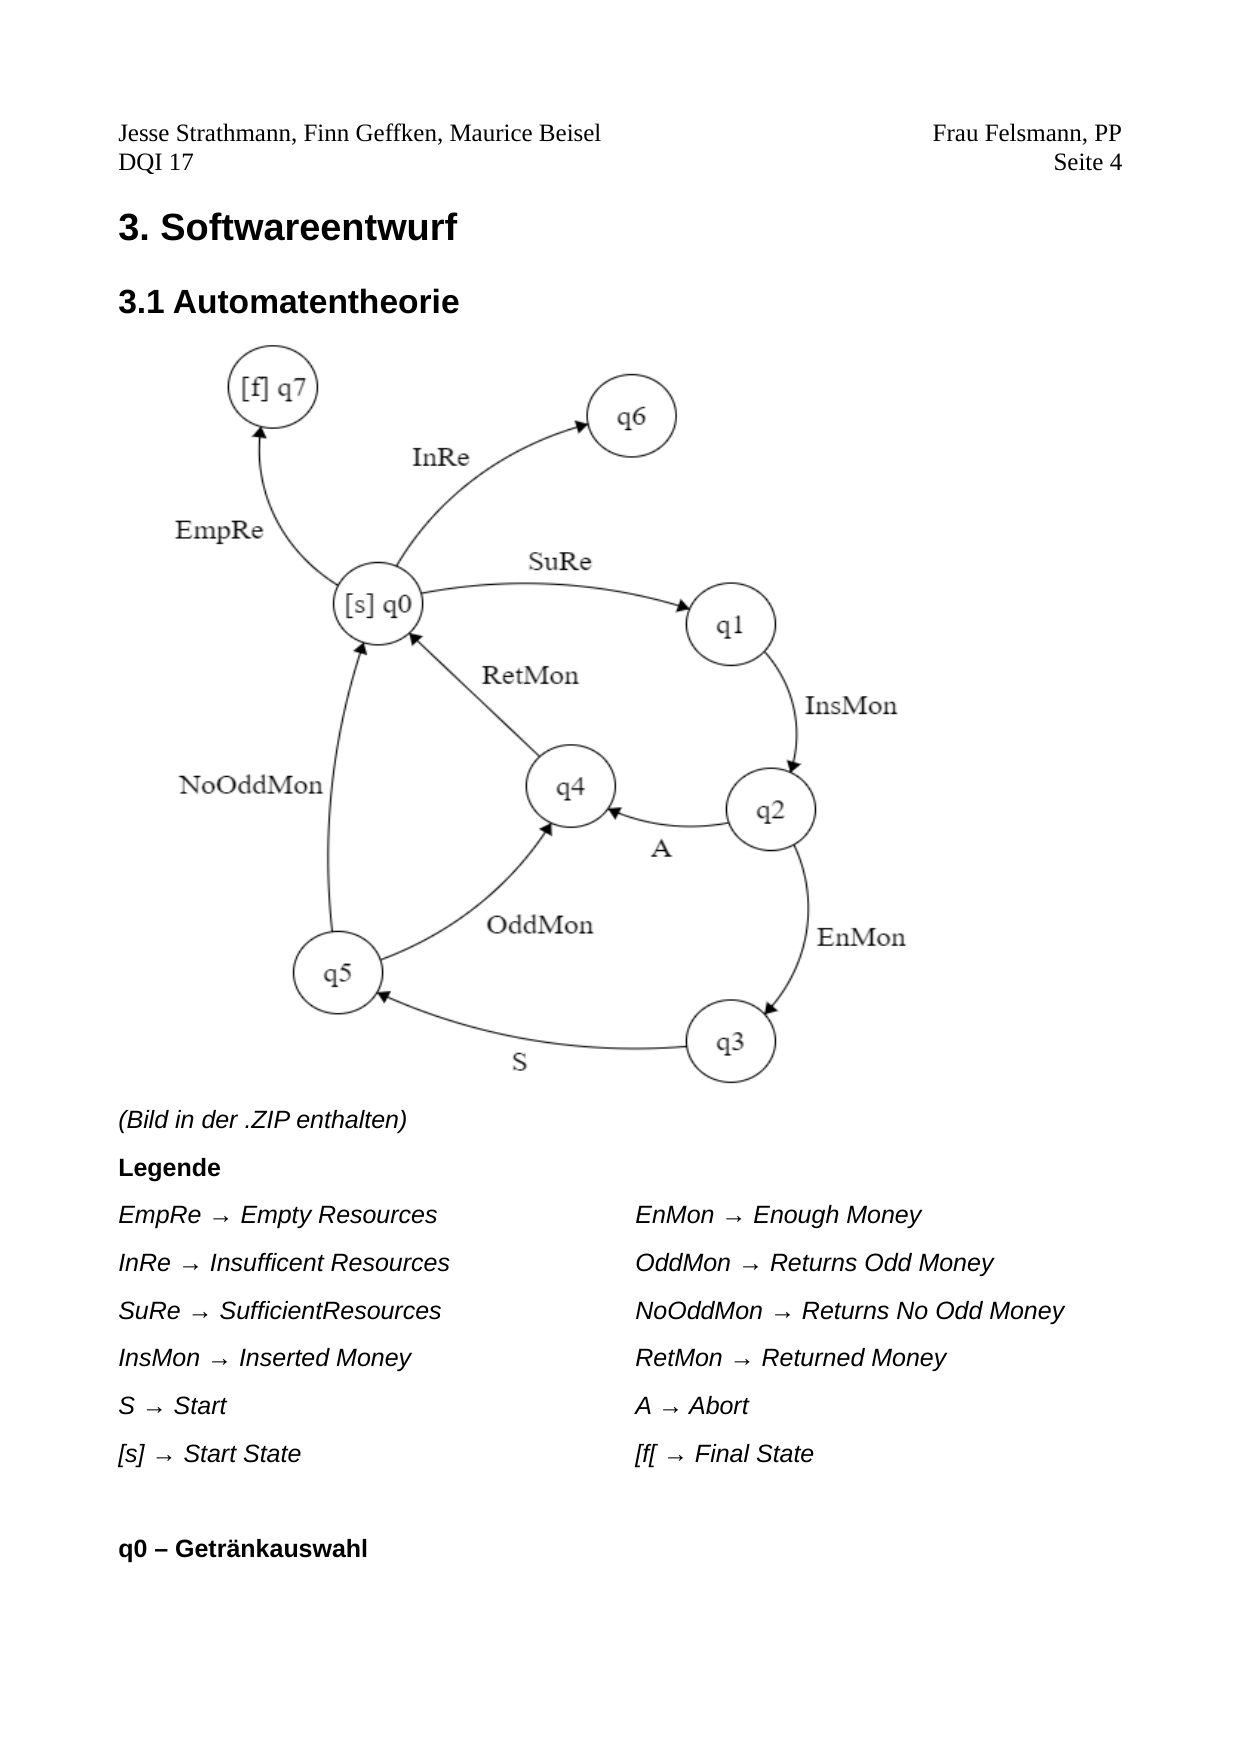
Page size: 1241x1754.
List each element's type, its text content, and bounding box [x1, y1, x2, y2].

text InsMon → Inserted Money RetMon → Returned Money [118, 1343, 1122, 1372]
subtitle 3.1 Automatentheorie [118, 282, 1122, 321]
text [s] → Start State [f[ → Final State [118, 1438, 1122, 1467]
picture [136, 333, 1104, 1101]
text q0 – Getränkauswahl [118, 1534, 1122, 1562]
text SuRe → SufficientResources NoOddMon → Returns No Odd Money [118, 1296, 1122, 1324]
text EmpRe → Empty Resources EnMon → Enough Money [118, 1201, 1122, 1229]
text InRe → Insufficent Resources OddMon → Returns Odd Money [118, 1248, 1122, 1277]
text (Bild in der .ZIP enthalten) [118, 333, 1122, 1134]
text Legende [118, 1153, 1122, 1182]
subtitle 3. Softwareentwurf [118, 205, 1122, 249]
text S → Start A → Abort [118, 1391, 1122, 1420]
